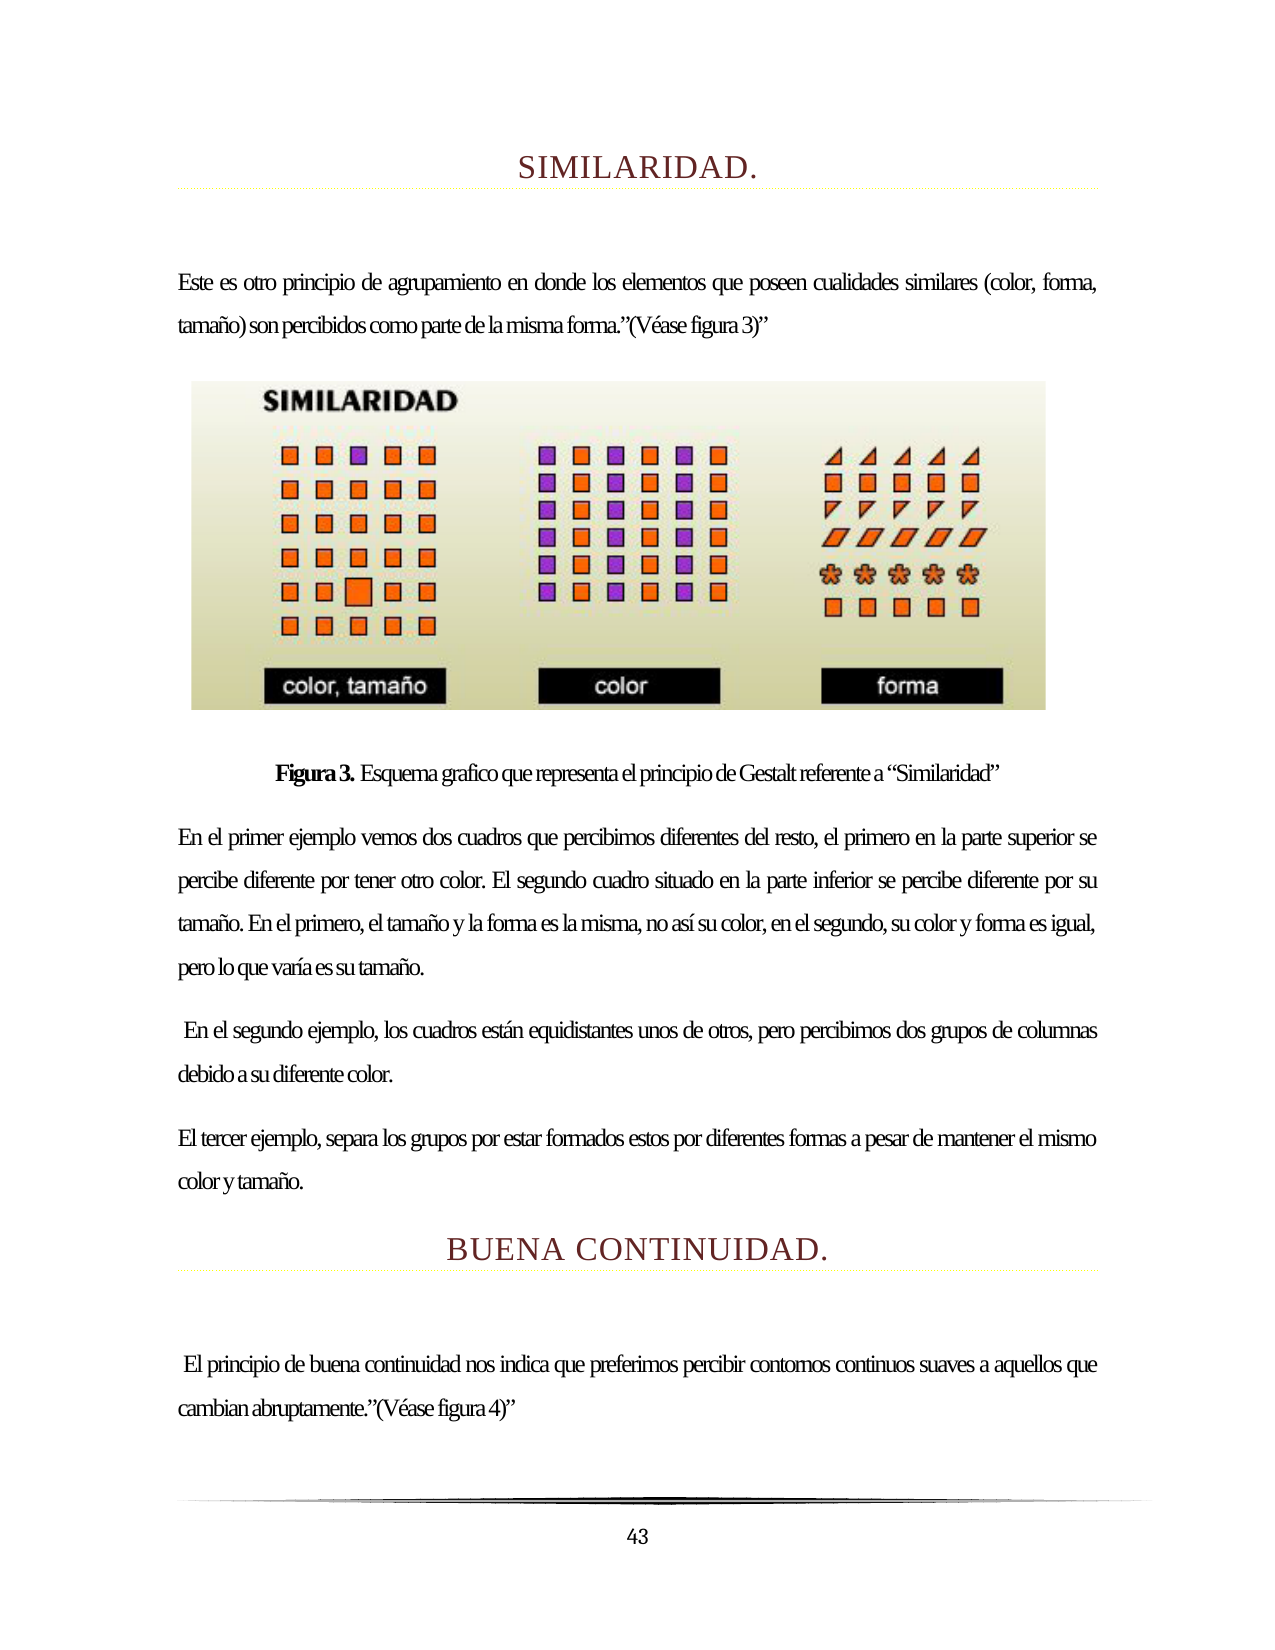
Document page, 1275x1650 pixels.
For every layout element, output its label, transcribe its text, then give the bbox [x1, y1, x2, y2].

text En el segundo ejemplo, los cuadros están equidistantes unos de otros, pero percibimos dos grupos de columnas debido a su diferente color. [177, 1016, 1098, 1087]
subtitle Similaridad. [177, 148, 1098, 189]
subtitle Buena Continuidad. [177, 1230, 1098, 1271]
text Este es otro principio de agrupamiento en donde los elementos que poseen cualidades similares (color, forma, tamaño) son percibidos como parte de la misma forma.”(Véase figura 3)” [177, 267, 1098, 339]
picture [177, 1497, 1153, 1505]
text Figura 3. Esquema grafico que representa el principio de Gestalt referente a “Similaridad” [177, 758, 1098, 787]
text En el primer ejemplo vemos dos cuadros que percibimos diferentes del resto, el primero en la parte superior se percibe diferente por tener otro color. El segundo cuadro situado en la parte inferior se percibe diferente por su tamaño. En el primero, el tamaño y la forma es la misma, no así su color, en el segundo, su color y forma es igual, pero lo que varía es su tamaño. [177, 822, 1098, 980]
text El principio de buena continuidad nos indica que preferimos percibir contornos continuos suaves a aquellos que cambian abruptamente.”(Véase figura 4)” [177, 1349, 1098, 1421]
text El tercer ejemplo, separa los grupos por estar formados estos por diferentes formas a pesar de mantener el mismo color y tamaño. [177, 1123, 1098, 1194]
